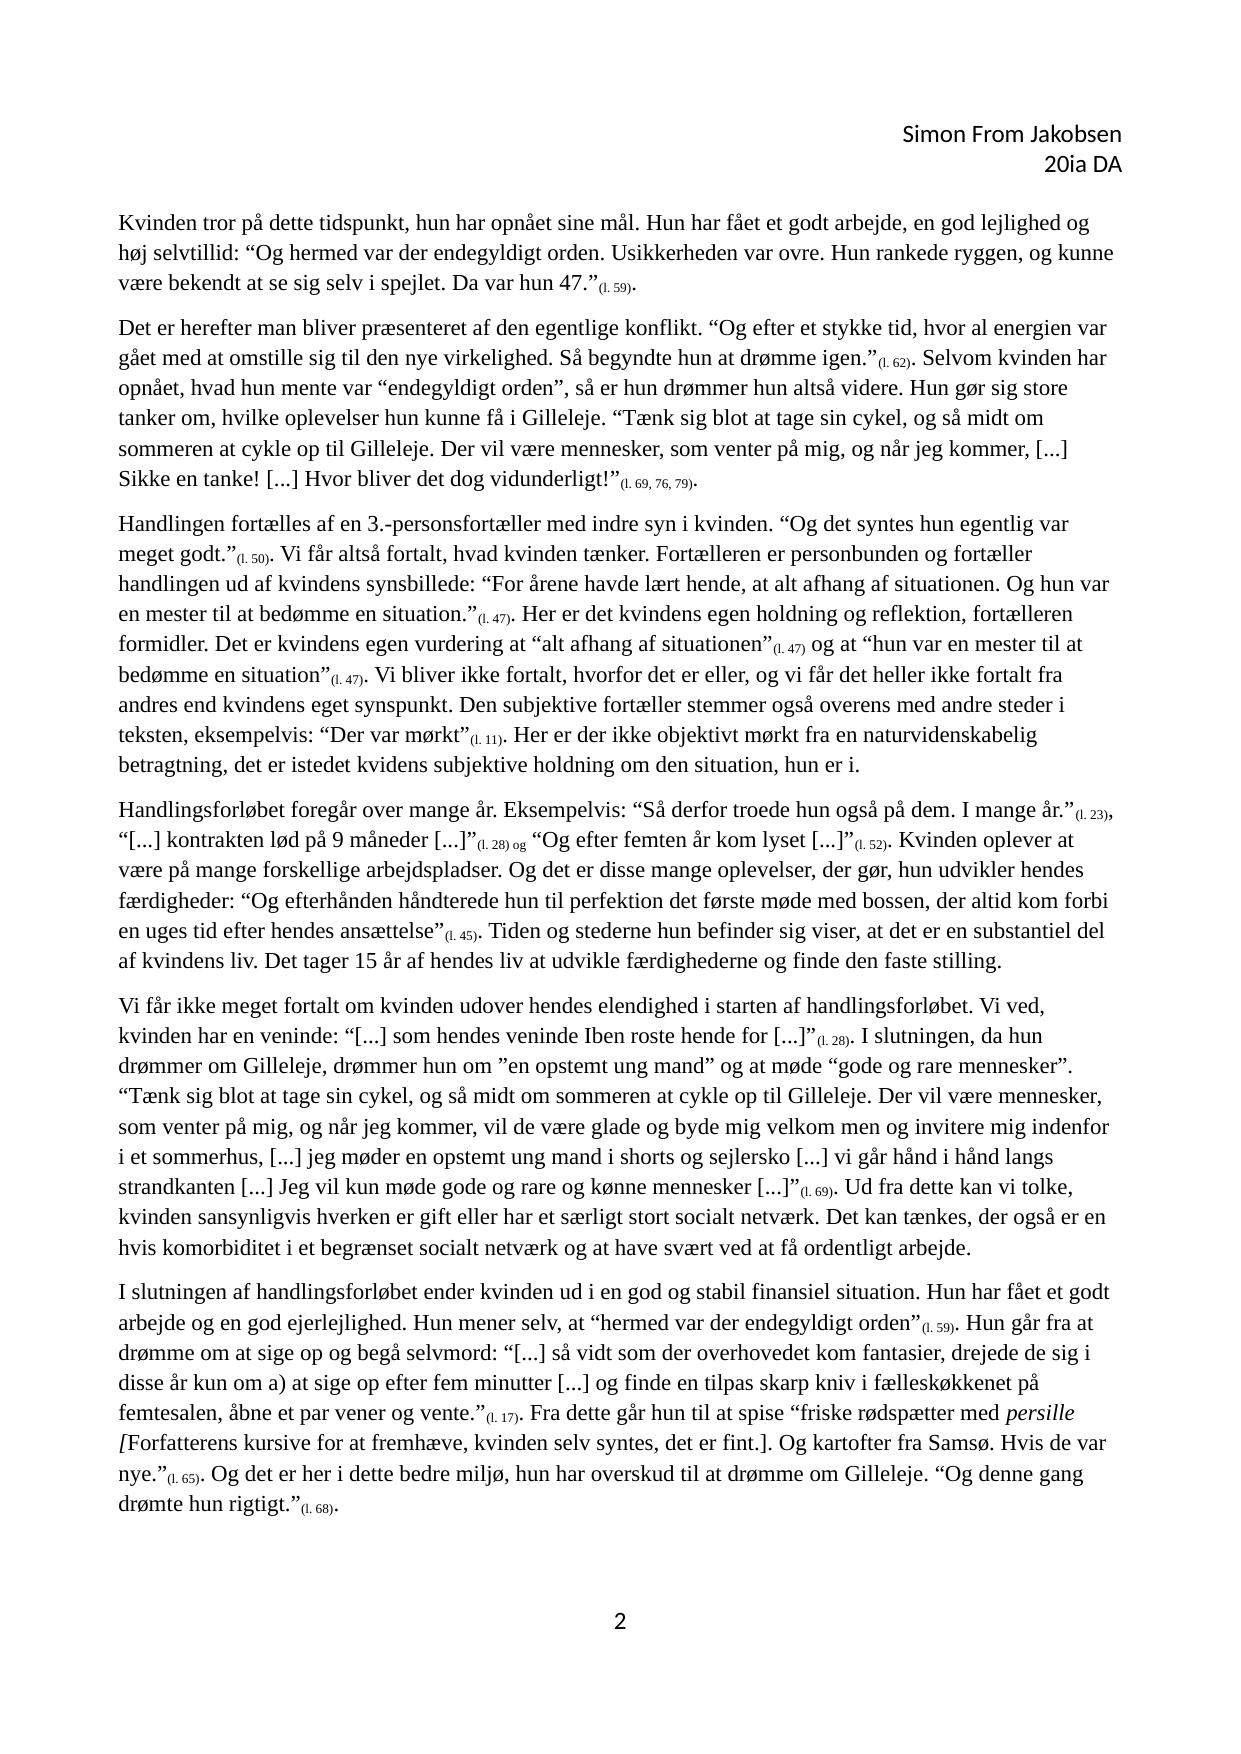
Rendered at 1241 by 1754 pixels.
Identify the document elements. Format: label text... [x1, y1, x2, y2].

text I slutningen af handlingsforløbet ender kvinden ud i en god og stabil finansiel situation. Hun har fået et godt arbejde og en god ejerlejlighed. Hun mener selv, at “hermed var der endegyldigt orden”(l. 59). Hun går fra at drømme om at sige op og begå selvmord: “[...] så vidt som der overhovedet kom fantasier, drejede de sig i disse år kun om a) at sige op efter fem minutter [...] og finde en tilpas skarp kniv i fælleskøkkenet på femtesalen, åbne et par vener og vente.”(l. 17). Fra dette går hun til at spise “friske rødspætter med persille [Forfatterens kursive for at fremhæve, kvinden selv syntes, det er fint.]. Og kartofter fra Samsø. Hvis de var nye.”(l. 65). Og det er her i dette bedre miljø, hun har overskud til at drømme om Gilleleje. “Og denne gang drømte hun rigtigt.”(l. 68). [118, 1278, 1122, 1516]
text Handlingen fortælles af en 3.-personsfortæller med indre syn i kvinden. “Og det syntes hun egentlig var meget godt.”(l. 50). Vi får altså fortalt, hvad kvinden tænker. Fortælleren er personbunden og fortæller handlingen ud af kvindens synsbillede: “For årene havde lært hende, at alt afhang af situationen. Og hun var en mester til at bedømme en situation.”(l. 47). Her er det kvindens egen holdning og reflektion, fortælleren formidler. Det er kvindens egen vurdering at “alt afhang af situationen”(l. 47) og at “hun var en mester til at bedømme en situation”(l. 47). Vi bliver ikke fortalt, hvorfor det er eller, og vi får det heller ikke fortalt fra andres end kvindens eget synspunkt. Den subjektive fortæller stemmer også overens med andre steder i teksten, eksempelvis: “Der var mørkt”(l. 11). Her er der ikke objektivt mørkt fra en naturvidenskabelig betragtning, det er istedet kvidens subjektive holdning om den situation, hun er i. [118, 510, 1122, 778]
text Kvinden tror på dette tidspunkt, hun har opnået sine mål. Hun har fået et godt arbejde, en god lejlighed og høj selvtillid: “Og hermed var der endegyldigt orden. Usikkerheden var ovre. Hun rankede ryggen, og kunne være bekendt at se sig selv i spejlet. Da var hun 47.”(l. 59). [118, 209, 1122, 295]
text Handlingsforløbet foregår over mange år. Eksempelvis: “Så derfor troede hun også på dem. I mange år.”(l. 23), “[...] kontrakten lød på 9 måneder [...]”(l. 28) og “Og efter femten år kom lyset [...]”(l. 52). Kvinden oplever at være på mange forskellige arbejdspladser. Og det er disse mange oplevelser, der gør, hun udvikler hendes færdigheder: “Og efterhånden håndterede hun til perfektion det første møde med bossen, der altid kom forbi en uges tid efter hendes ansættelse”(l. 45). Tiden og stederne hun befinder sig viser, at det er en substantiel del af kvindens liv. Det tager 15 år af hendes liv at udvikle færdighederne og finde den faste stilling. [118, 796, 1122, 973]
text Det er herefter man bliver præsenteret af den egentlige konflikt. “Og efter et stykke tid, hvor al energien var gået med at omstille sig til den nye virkelighed. Så begyndte hun at drømme igen.”(l. 62). Selvom kvinden har opnået, hvad hun mente var “endegyldigt orden”, så er hun drømmer hun altså videre. Hun gør sig store tanker om, hvilke oplevelser hun kunne få i Gilleleje. “Tænk sig blot at tage sin cykel, og så midt om sommeren at cykle op til Gilleleje. Der vil være mennesker, som venter på mig, og når jeg kommer, [...] Sikke en tanke! [...] Hvor bliver det dog vidunderligt!”(l. 69, 76, 79). [118, 314, 1122, 491]
text Vi får ikke meget fortalt om kvinden udover hendes elendighed i starten af handlingsforløbet. Vi ved, kvinden har en veninde: “[...] som hendes veninde Iben roste hende for [...]”(l. 28). I slutningen, da hun drømmer om Gilleleje, drømmer hun om ”en opstemt ung mand” og at møde “gode og rare mennesker”. “Tænk sig blot at tage sin cykel, og så midt om sommeren at cykle op til Gilleleje. Der vil være mennesker, som venter på mig, og når jeg kommer, vil de være glade og byde mig velkom men og invitere mig indenfor i et sommerhus, [...] jeg møder en opstemt ung mand i shorts og sejlersko [...] vi går hånd i hånd langs strandkanten [...] Jeg vil kun møde gode og rare og kønne mennesker [...]”(l. 69). Ud fra dette kan vi tolke, kvinden sansynligvis hverken er gift eller har et særligt stort socialt netværk. Det kan tænkes, der også er en hvis komorbiditet i et begrænset socialt netværk og at have svært ved at få ordentligt arbejde. [118, 992, 1122, 1260]
